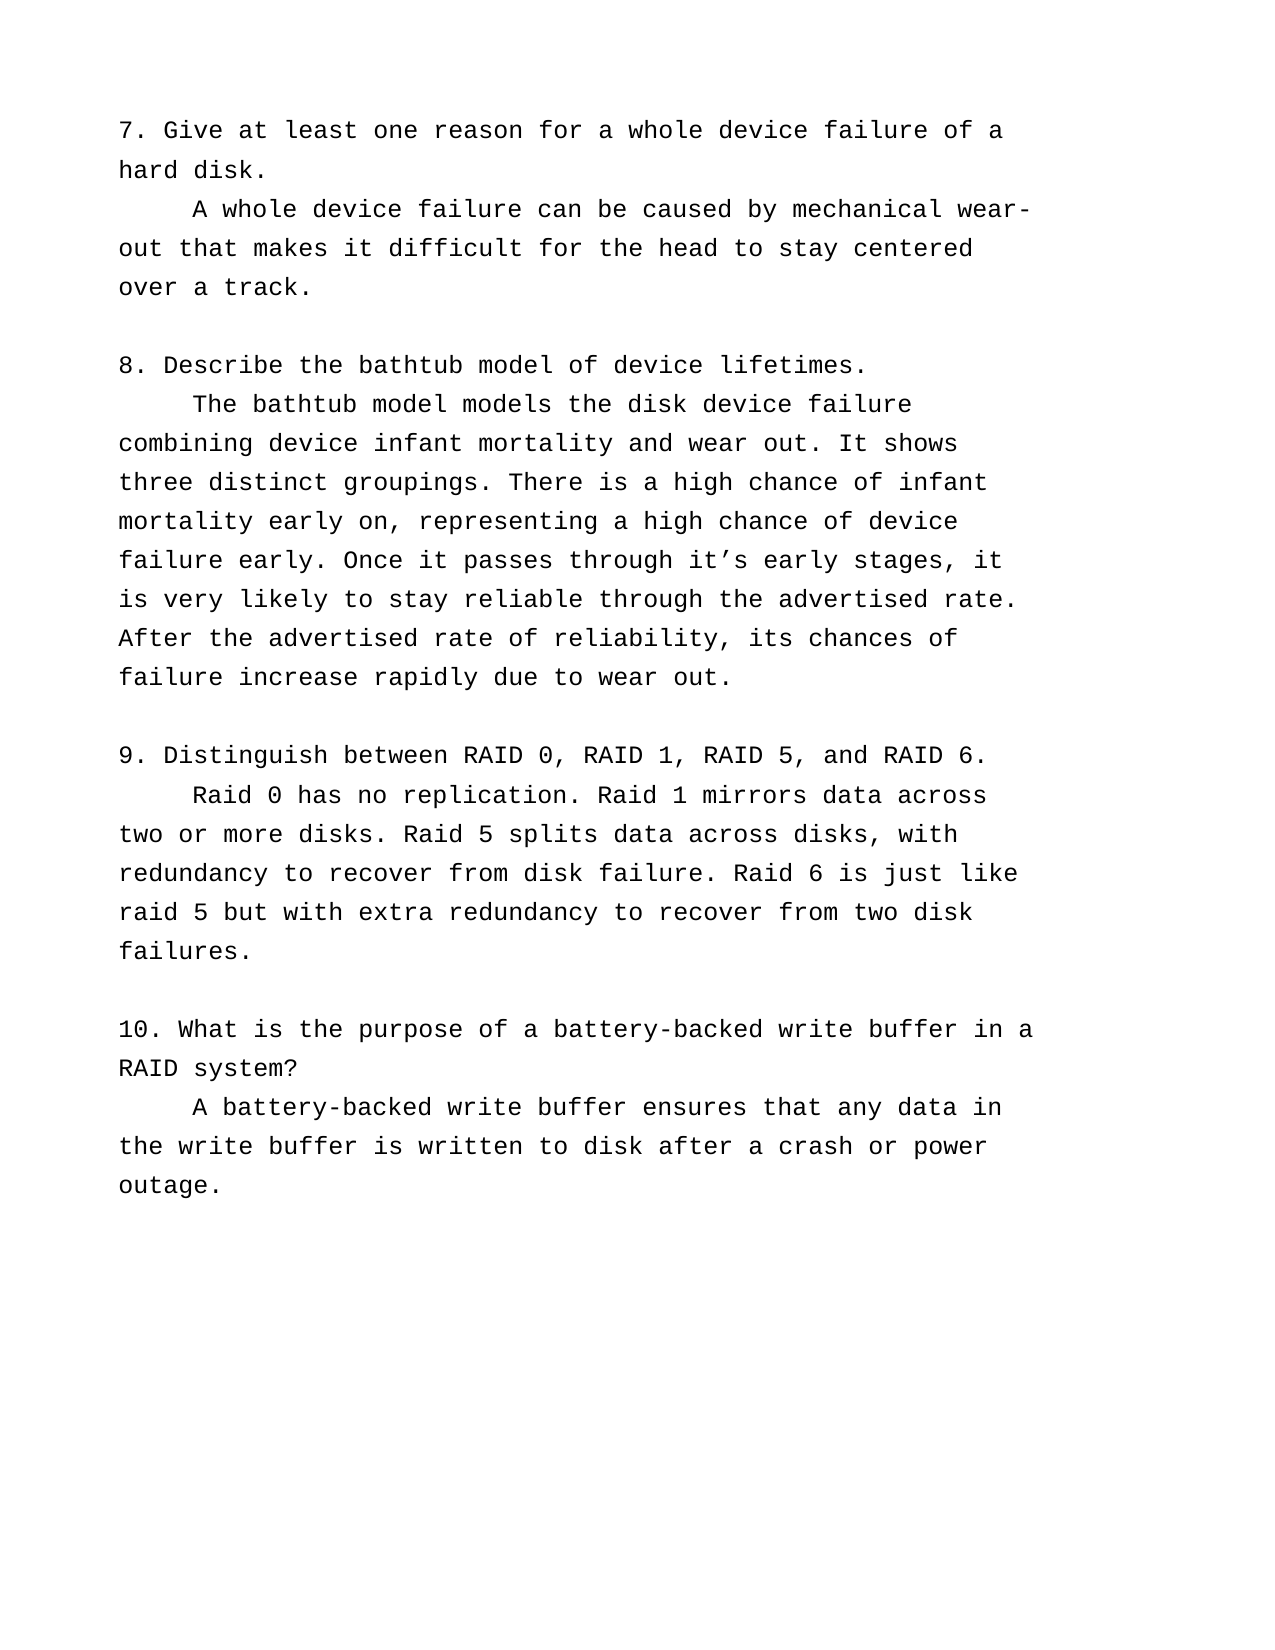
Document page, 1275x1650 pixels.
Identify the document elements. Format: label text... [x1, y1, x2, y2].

text 9. Distinguish between RAID 0, RAID 1, RAID 5, and RAID 6. [118, 743, 1041, 771]
text A whole device failure can be caused by mechanical wear-out that makes it difficult for the head to stay centered over a track. [118, 196, 1041, 303]
text 8. Describe the bathtub model of device lifetimes. [118, 352, 1041, 381]
text The bathtub model models the disk device failure combining device infant mortality and wear out. It shows three distinct groupings. There is a high chance of infant mortality early on, representing a high chance of device failure early. Once it passes through it’s early stages, it is very likely to stay reliable through the advertised rate. After the advertised rate of reliability, its chances of failure increase rapidly due to wear out. [118, 392, 1041, 693]
text 7. Give at least one reason for a whole device failure of a hard disk. [118, 118, 1041, 186]
text 10. What is the purpose of a battery-backed write buffer in a RAID system? [118, 1017, 1041, 1084]
text A battery-backed write buffer ensures that any data in the write buffer is written to disk after a crash or power outage. [118, 1095, 1041, 1201]
text Raid 0 has no replication. Raid 1 mirrors data across two or more disks. Raid 5 splits data across disks, with redundancy to recover from disk failure. Raid 6 is just like raid 5 but with extra redundancy to recover from two disk failures. [118, 782, 1041, 967]
